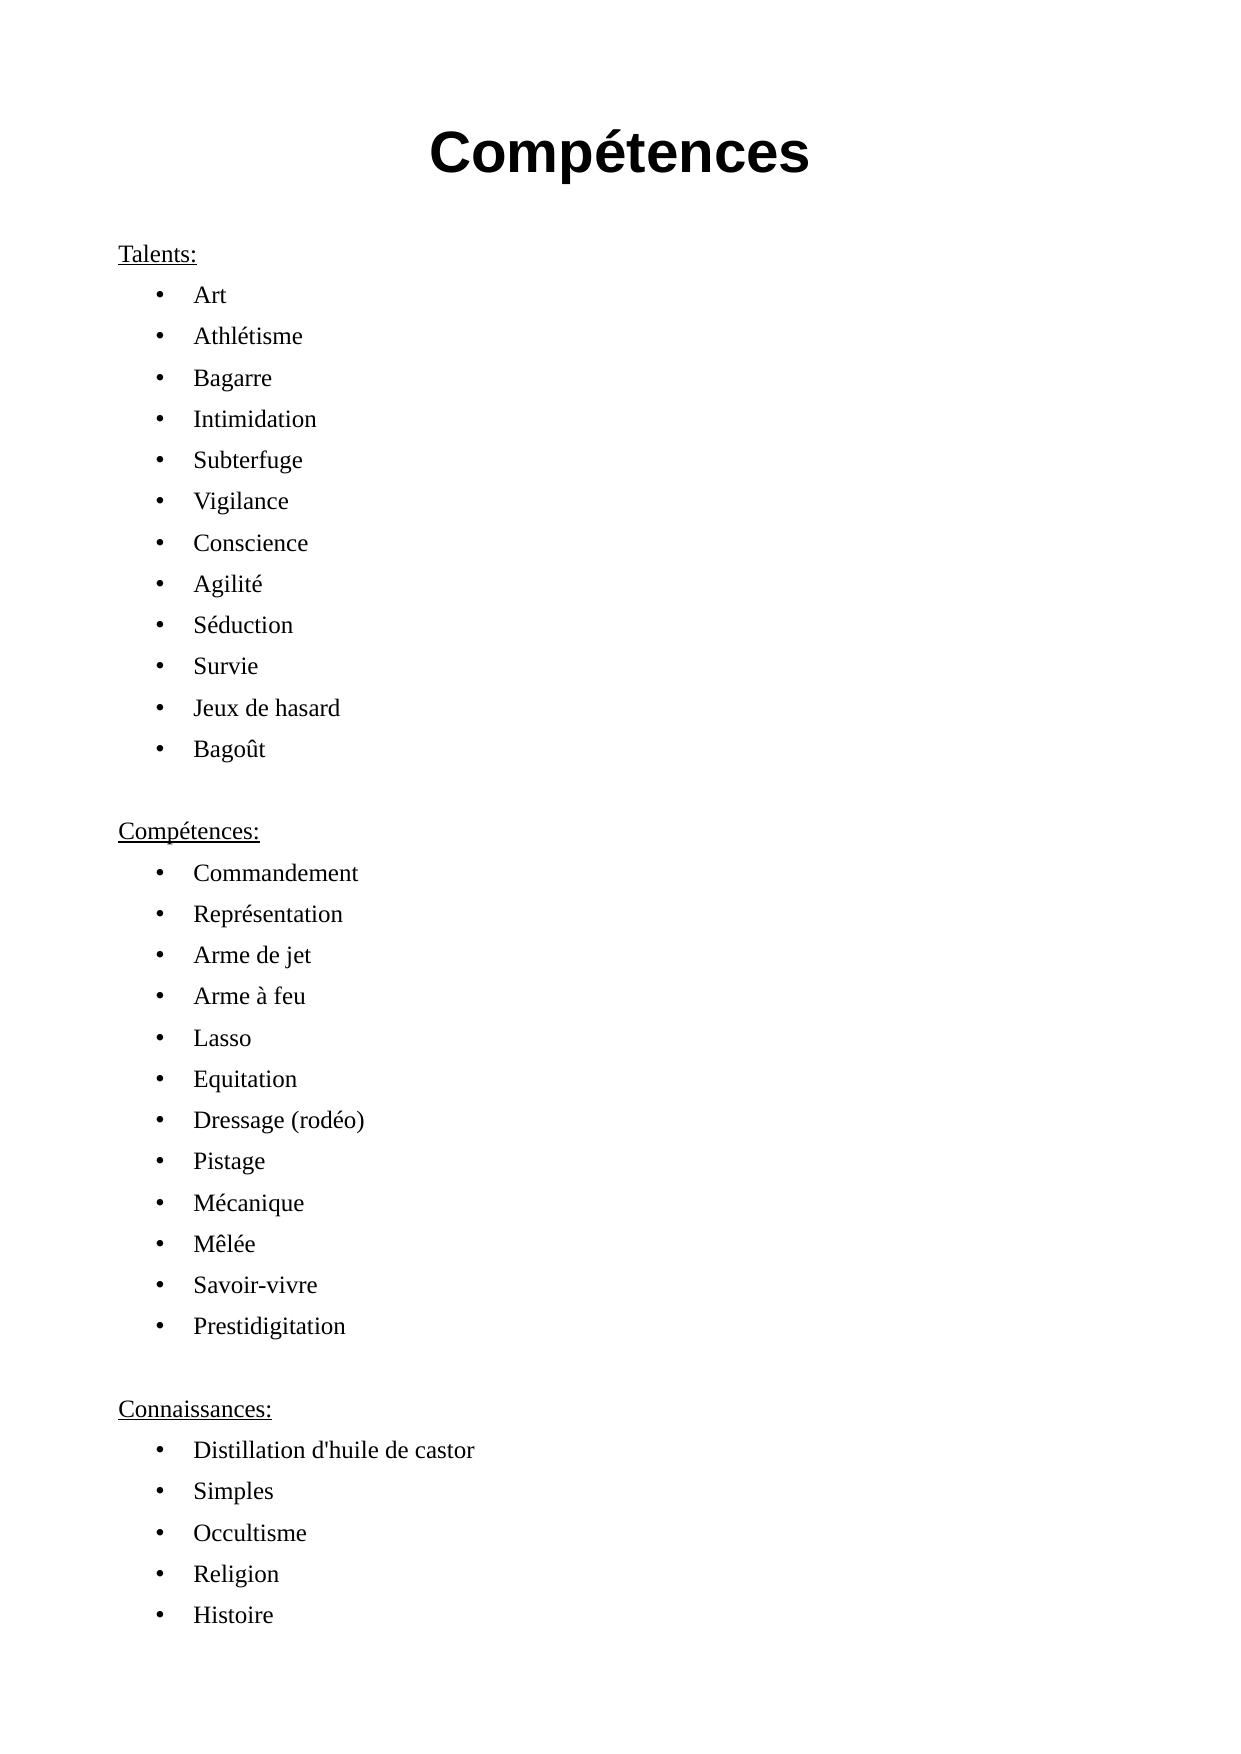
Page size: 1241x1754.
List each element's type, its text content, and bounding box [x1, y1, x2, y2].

list Survie [156, 651, 1122, 680]
list Occultisme [156, 1518, 1122, 1546]
title Compétences [118, 118, 1122, 185]
list Bagoût [156, 734, 1122, 763]
list Agilité [156, 569, 1122, 598]
list Simples [156, 1476, 1122, 1505]
list Histoire [156, 1600, 1122, 1629]
list Jeux de hasard [156, 693, 1122, 721]
list Intimidation [156, 404, 1122, 433]
list Séduction [156, 610, 1122, 639]
list Vigilance [156, 486, 1122, 515]
list Arme de jet [156, 940, 1122, 969]
text Connaissances: [118, 1394, 1122, 1423]
list Commandement [156, 858, 1122, 886]
list Dressage (rodéo) [156, 1105, 1122, 1134]
list Subterfuge [156, 445, 1122, 474]
list Conscience [156, 528, 1122, 556]
list Savoir-vivre [156, 1270, 1122, 1299]
list Bagarre [156, 363, 1122, 391]
list Arme à feu [156, 981, 1122, 1010]
list Prestidigitation [156, 1311, 1122, 1340]
text Compétences: [118, 816, 1122, 845]
list Athlétisme [156, 321, 1122, 350]
list Distillation d'huile de castor [156, 1435, 1122, 1464]
text Talents: [118, 239, 1122, 268]
list Mêlée [156, 1229, 1122, 1258]
list Mécanique [156, 1188, 1122, 1216]
list Représentation [156, 899, 1122, 928]
list Lasso [156, 1023, 1122, 1051]
list Religion [156, 1559, 1122, 1588]
list Equitation [156, 1064, 1122, 1093]
list Art [156, 280, 1122, 309]
list Pistage [156, 1146, 1122, 1175]
